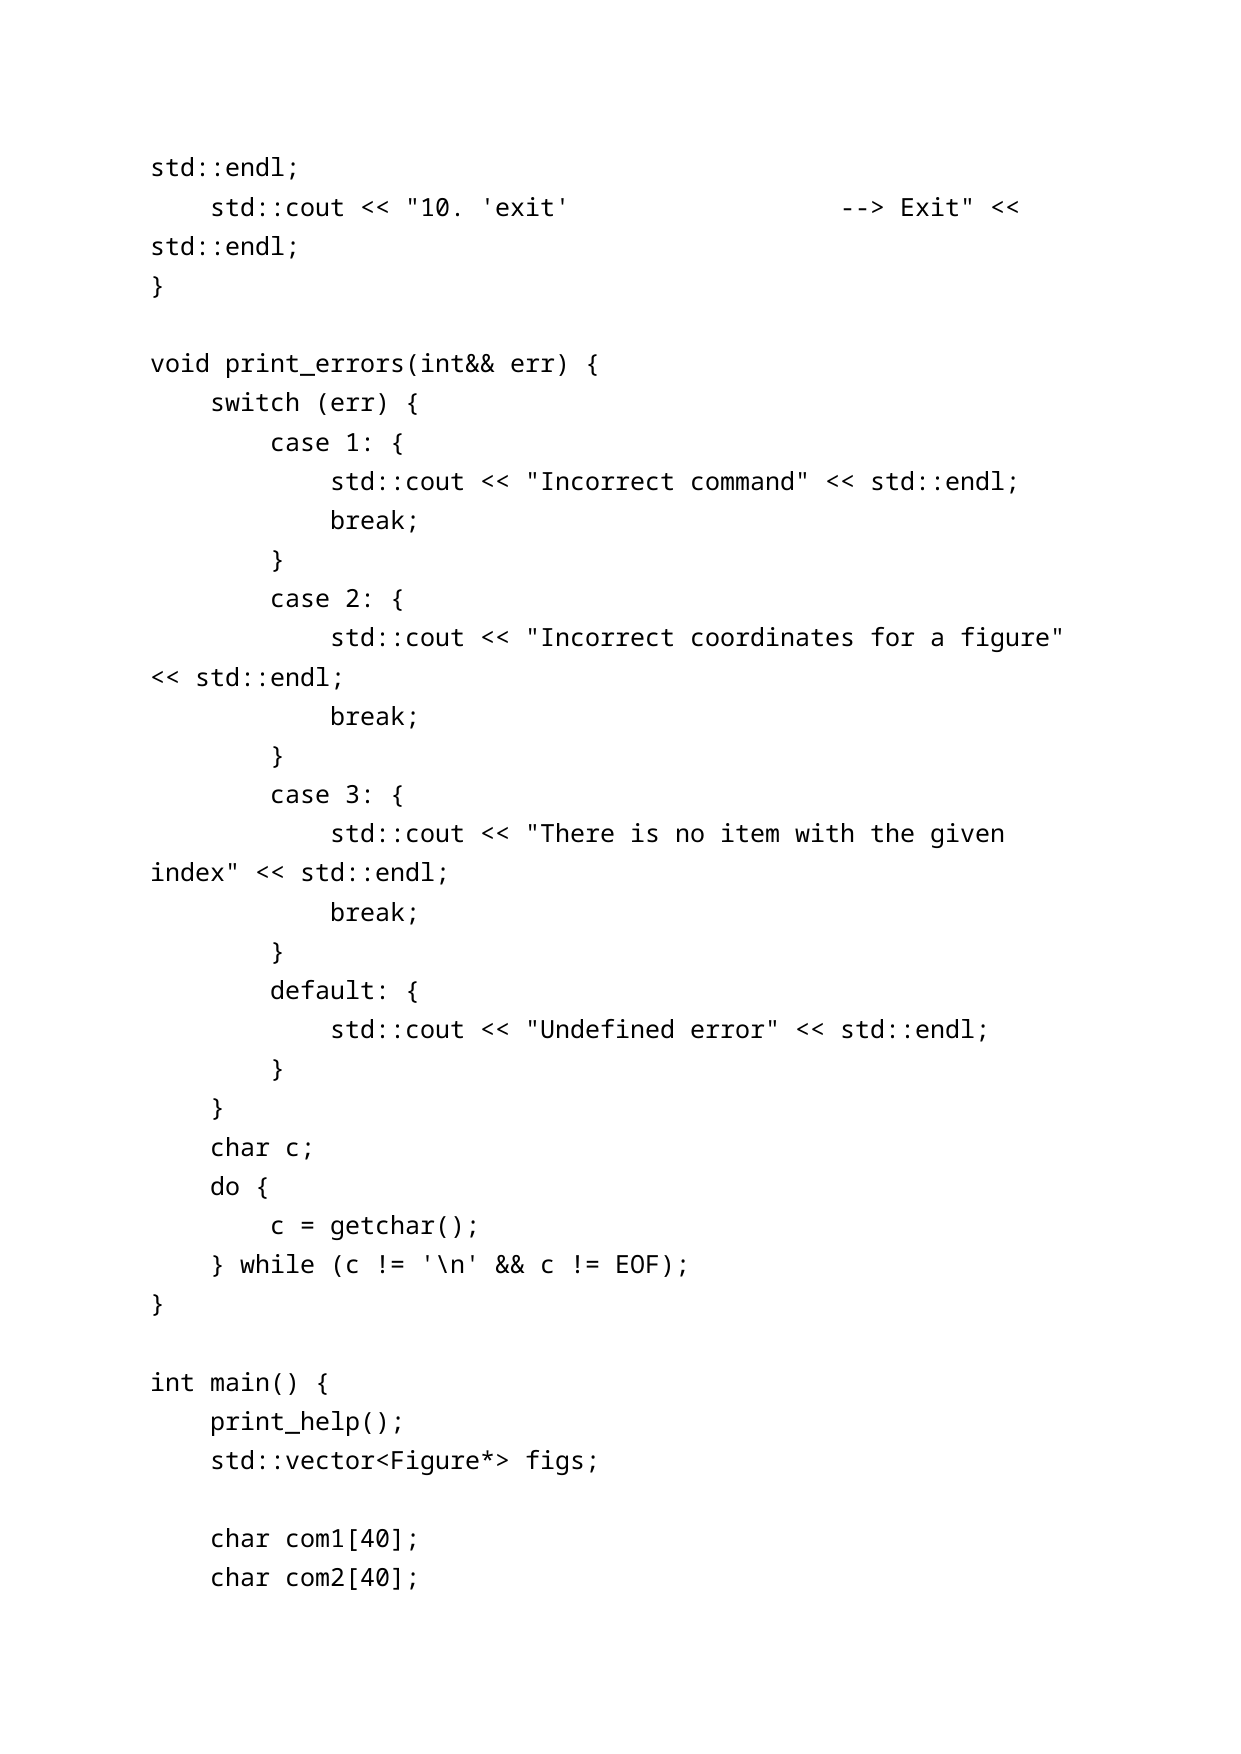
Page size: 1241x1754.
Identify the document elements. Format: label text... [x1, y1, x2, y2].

text switch (err) { [150, 385, 1090, 419]
text } [150, 1090, 1090, 1124]
text case 3: { [150, 777, 1090, 811]
text } [150, 267, 1090, 302]
text break; [150, 698, 1090, 732]
text case 2: { [150, 581, 1090, 615]
text void print_errors(int&& err) { [150, 346, 1090, 380]
text } while (c != '\n' && c != EOF); [150, 1247, 1090, 1281]
text print_help(); [150, 1403, 1090, 1437]
text break; [150, 502, 1090, 537]
text std::cout << "Incorrect command" << std::endl; [150, 463, 1090, 497]
text std::vector<Figure*> figs; [150, 1442, 1090, 1477]
text } [150, 737, 1090, 772]
text } [150, 1051, 1090, 1085]
text std::cout << "Incorrect coordinates for a figure" << std::endl; [150, 620, 1090, 693]
text std::cout << "10. 'exit' --> Exit" << std::endl; [150, 189, 1090, 262]
text int main() { [150, 1364, 1090, 1398]
text std::cout << "There is no item with the given index" << std::endl; [150, 816, 1090, 889]
text c = getchar(); [150, 1207, 1090, 1242]
text } [150, 542, 1090, 576]
text case 1: { [150, 424, 1090, 458]
text } [150, 1286, 1090, 1320]
text } [150, 933, 1090, 967]
text do { [150, 1168, 1090, 1202]
text std::cout << "Undefined error" << std::endl; [150, 1012, 1090, 1046]
text break; [150, 894, 1090, 928]
text char com2[40]; [150, 1560, 1090, 1594]
text std::endl; [150, 150, 1090, 184]
text char c; [150, 1129, 1090, 1163]
text default: { [150, 972, 1090, 1007]
text char com1[40]; [150, 1521, 1090, 1555]
